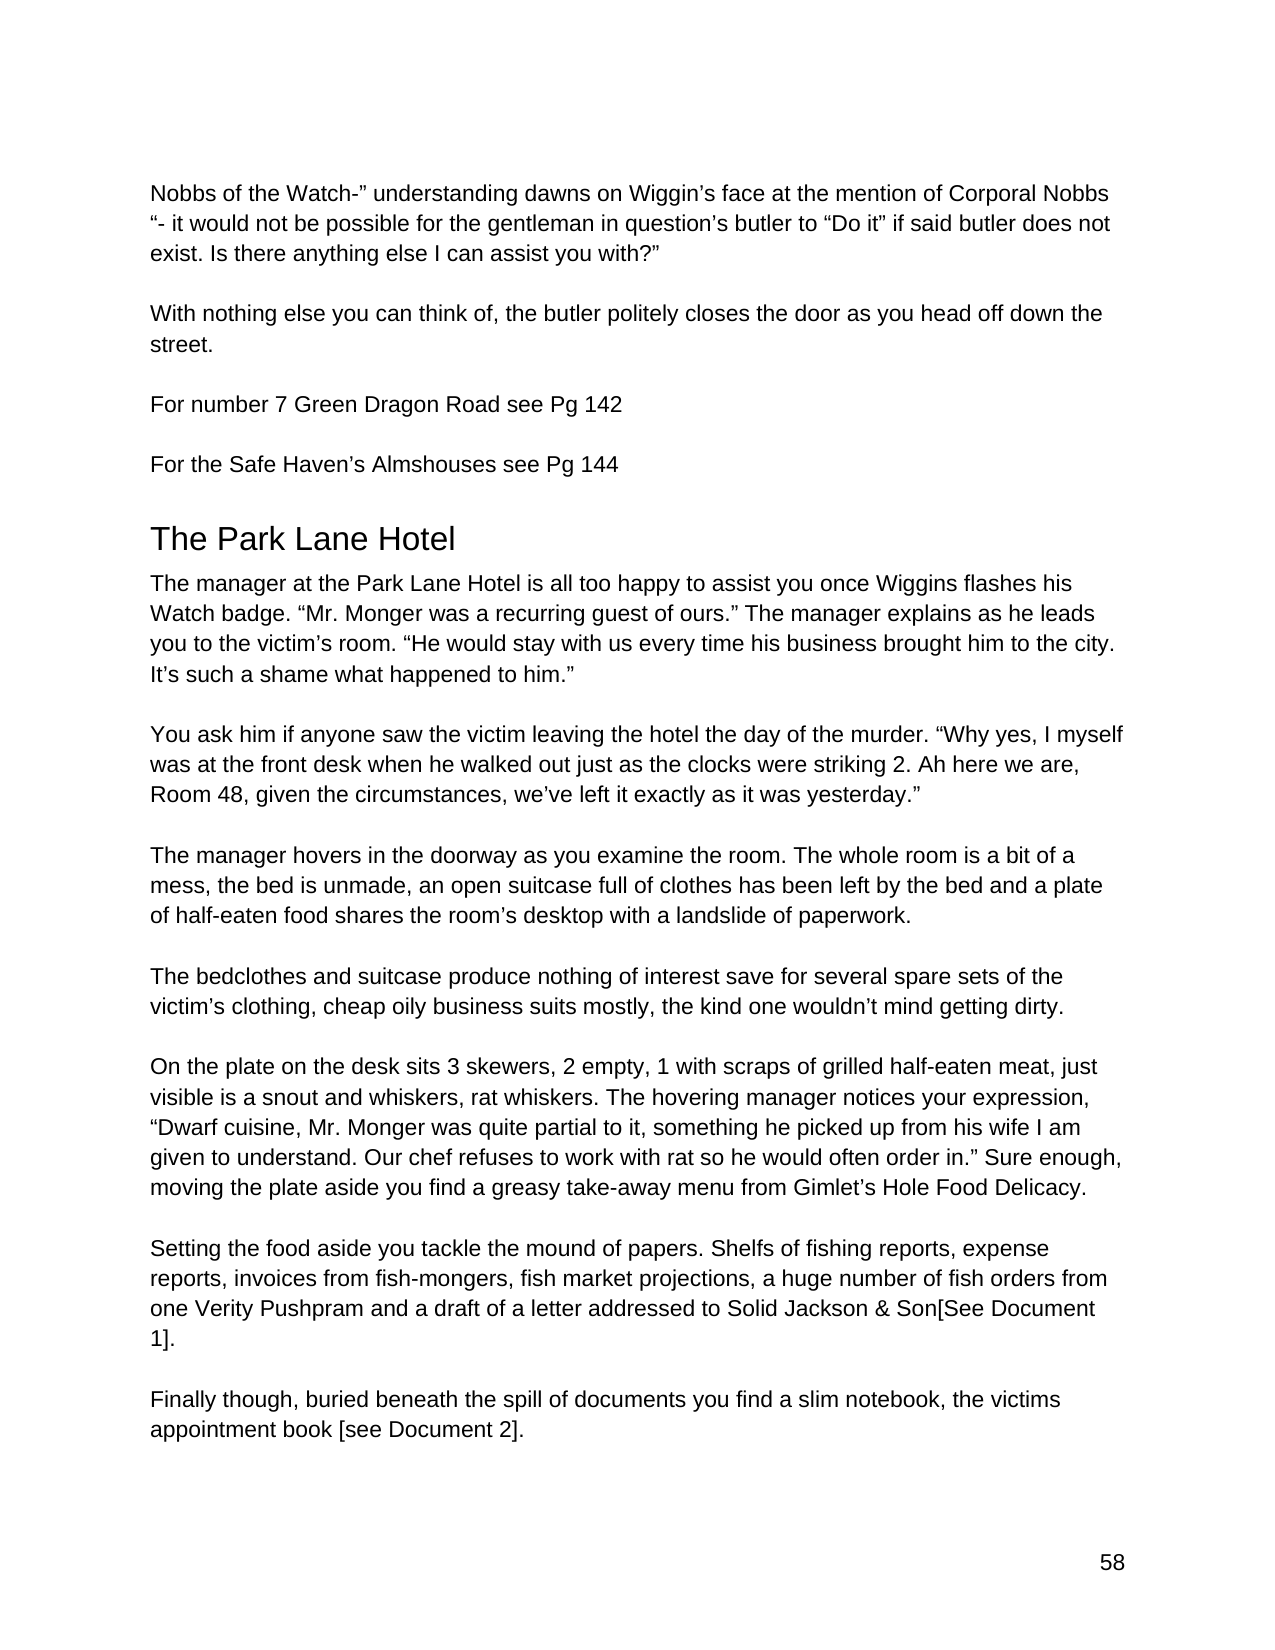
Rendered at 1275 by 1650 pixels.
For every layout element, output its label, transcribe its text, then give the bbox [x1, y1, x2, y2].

text Finally though, buried beneath the spill of documents you find a slim notebook, the victims appointment book [see Document 2]. [150, 1386, 1125, 1442]
text The manager at the Park Lane Hotel is all too happy to assist you once Wiggins flashes his Watch badge. “Mr. Monger was a recurring guest of ours.” The manager explains as he leads you to the victim’s room. “He would stay with us every time his business brought him to the city. It’s such a shame what happened to him.” [150, 570, 1125, 687]
text The manager hovers in the doorway as you examine the room. The whole room is a bit of a mess, the bed is unmade, an open suitcase full of clothes has been left by the bed and a plate of half-eaten food shares the room’s desktop with a landslide of paperwork. [150, 842, 1125, 929]
text The bedclothes and suitcase produce nothing of interest save for several spare sets of the victim’s clothing, cheap oily business suits mostly, the kind one wouldn’t mind getting dirty. [150, 963, 1125, 1019]
text Nobbs of the Watch-” understanding dawns on Wiggin’s face at the mention of Corporal Nobbs “- it would not be possible for the gentleman in question’s butler to “Do it” if said butler does not exist. Is there anything else I can assist you with?” [150, 179, 1125, 266]
text You ask him if anyone saw the victim leaving the hotel the day of the murder. “Why yes, I myself was at the front desk when he walked out just as the clocks were striking 2. Ah here we are, Room 48, given the circumstances, we’ve left it exactly as it was yesterday.” [150, 721, 1125, 808]
text Setting the food aside you tackle the mound of papers. Shelfs of fishing reports, expense reports, invoices from fish-mongers, fish market projections, a huge number of fish orders from one Verity Pushpram and a draft of a letter addressed to Solid Jackson & Son[See Document 1]. [150, 1234, 1125, 1352]
text With nothing else you can think of, the butler politely closes the door as you head off down the street. [150, 300, 1125, 357]
text For number 7 Green Dragon Road see Pg 142 [150, 391, 1125, 417]
text On the plate on the desk sits 3 skewers, 2 empty, 1 with scraps of grilled half-eaten meat, just visible is a snout and whiskers, rat whiskers. The hovering manager notices your expression, “Dwarf cuisine, Mr. Monger was quite partial to it, something he picked up from his wife I am given to understand. Our chef refuses to work with rat so he would often order in.” Sure enough, moving the plate aside you find a greasy take-away menu from Gimlet’s Hole Food Delicacy. [150, 1053, 1125, 1201]
text For the Safe Haven’s Almshouses see Pg 144 [150, 451, 1125, 478]
subtitle The Park Lane Hotel [150, 519, 1125, 557]
